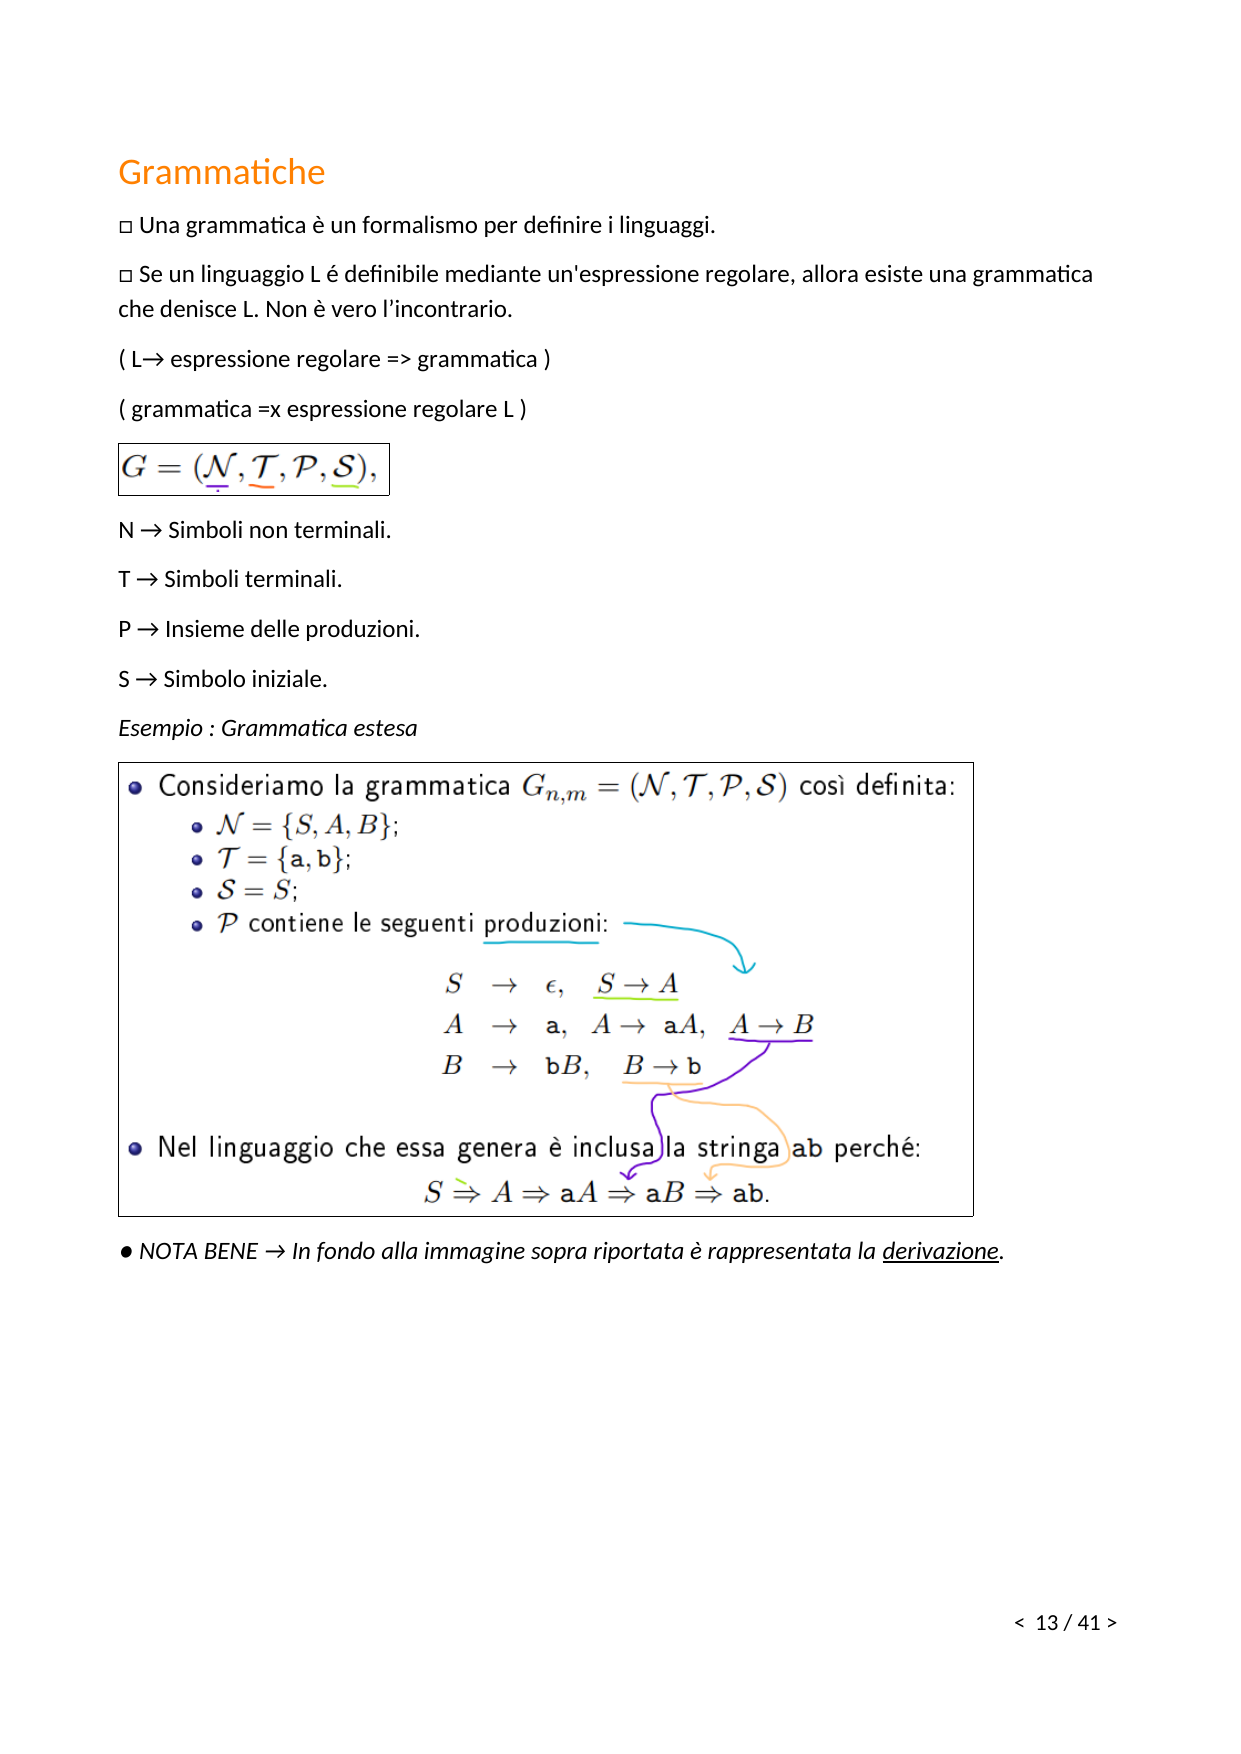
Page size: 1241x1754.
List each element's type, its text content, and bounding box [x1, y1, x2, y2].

text S → Simbolo iniziale. [118, 663, 1122, 693]
text N → Simboli non terminali. [118, 514, 1122, 544]
picture [121, 765, 970, 1213]
text ● NOTA BENE → In fondo alla immagine sopra riportata è rappresentata la derivazione. [118, 1235, 1122, 1266]
text ( grammatica =x espressione regolare L ) [118, 393, 1122, 423]
text □ Se un linguaggio L é definibile mediante un'espressione regolare, allora esiste una grammatica che denisce L. Non è vero l’incontrario. [118, 259, 1122, 324]
text Esempio : Grammatica estesa [118, 712, 1122, 743]
text □ Una grammatica è un formalismo per definire i linguaggi. [118, 209, 1122, 239]
subtitle Grammatiche [118, 148, 1122, 193]
picture [121, 445, 387, 492]
text P → Insieme delle produzioni. [118, 613, 1122, 644]
text T → Simboli terminali. [118, 563, 1122, 594]
text ( L→ espressione regolare => grammatica ) [118, 343, 1122, 374]
